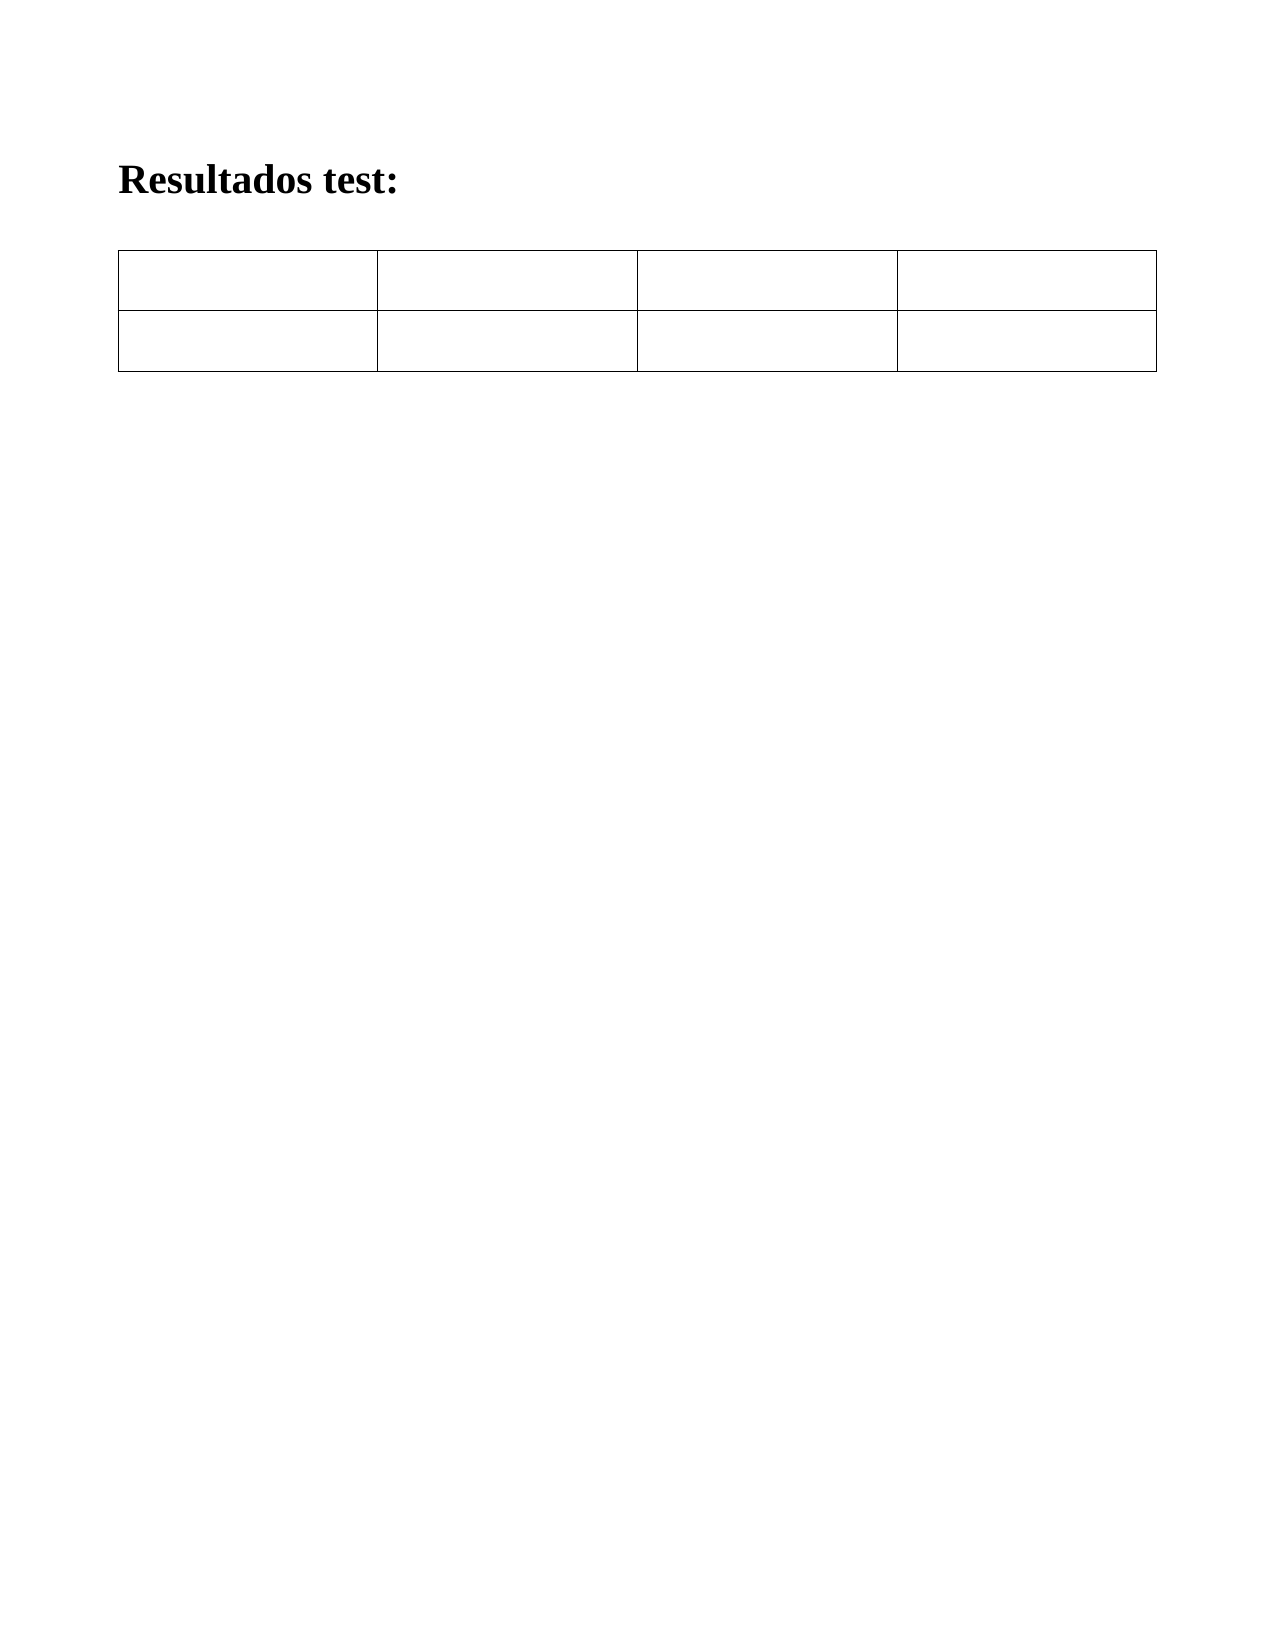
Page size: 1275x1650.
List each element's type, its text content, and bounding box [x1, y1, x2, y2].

table_header [898, 251, 1156, 310]
table_cell [898, 311, 1156, 371]
table_header [638, 251, 897, 310]
table_cell [119, 311, 377, 371]
table_header [378, 251, 637, 310]
table_cell [638, 311, 897, 371]
table_cell [378, 311, 637, 371]
text Resultados test: [118, 154, 1157, 202]
table_header [119, 251, 377, 310]
